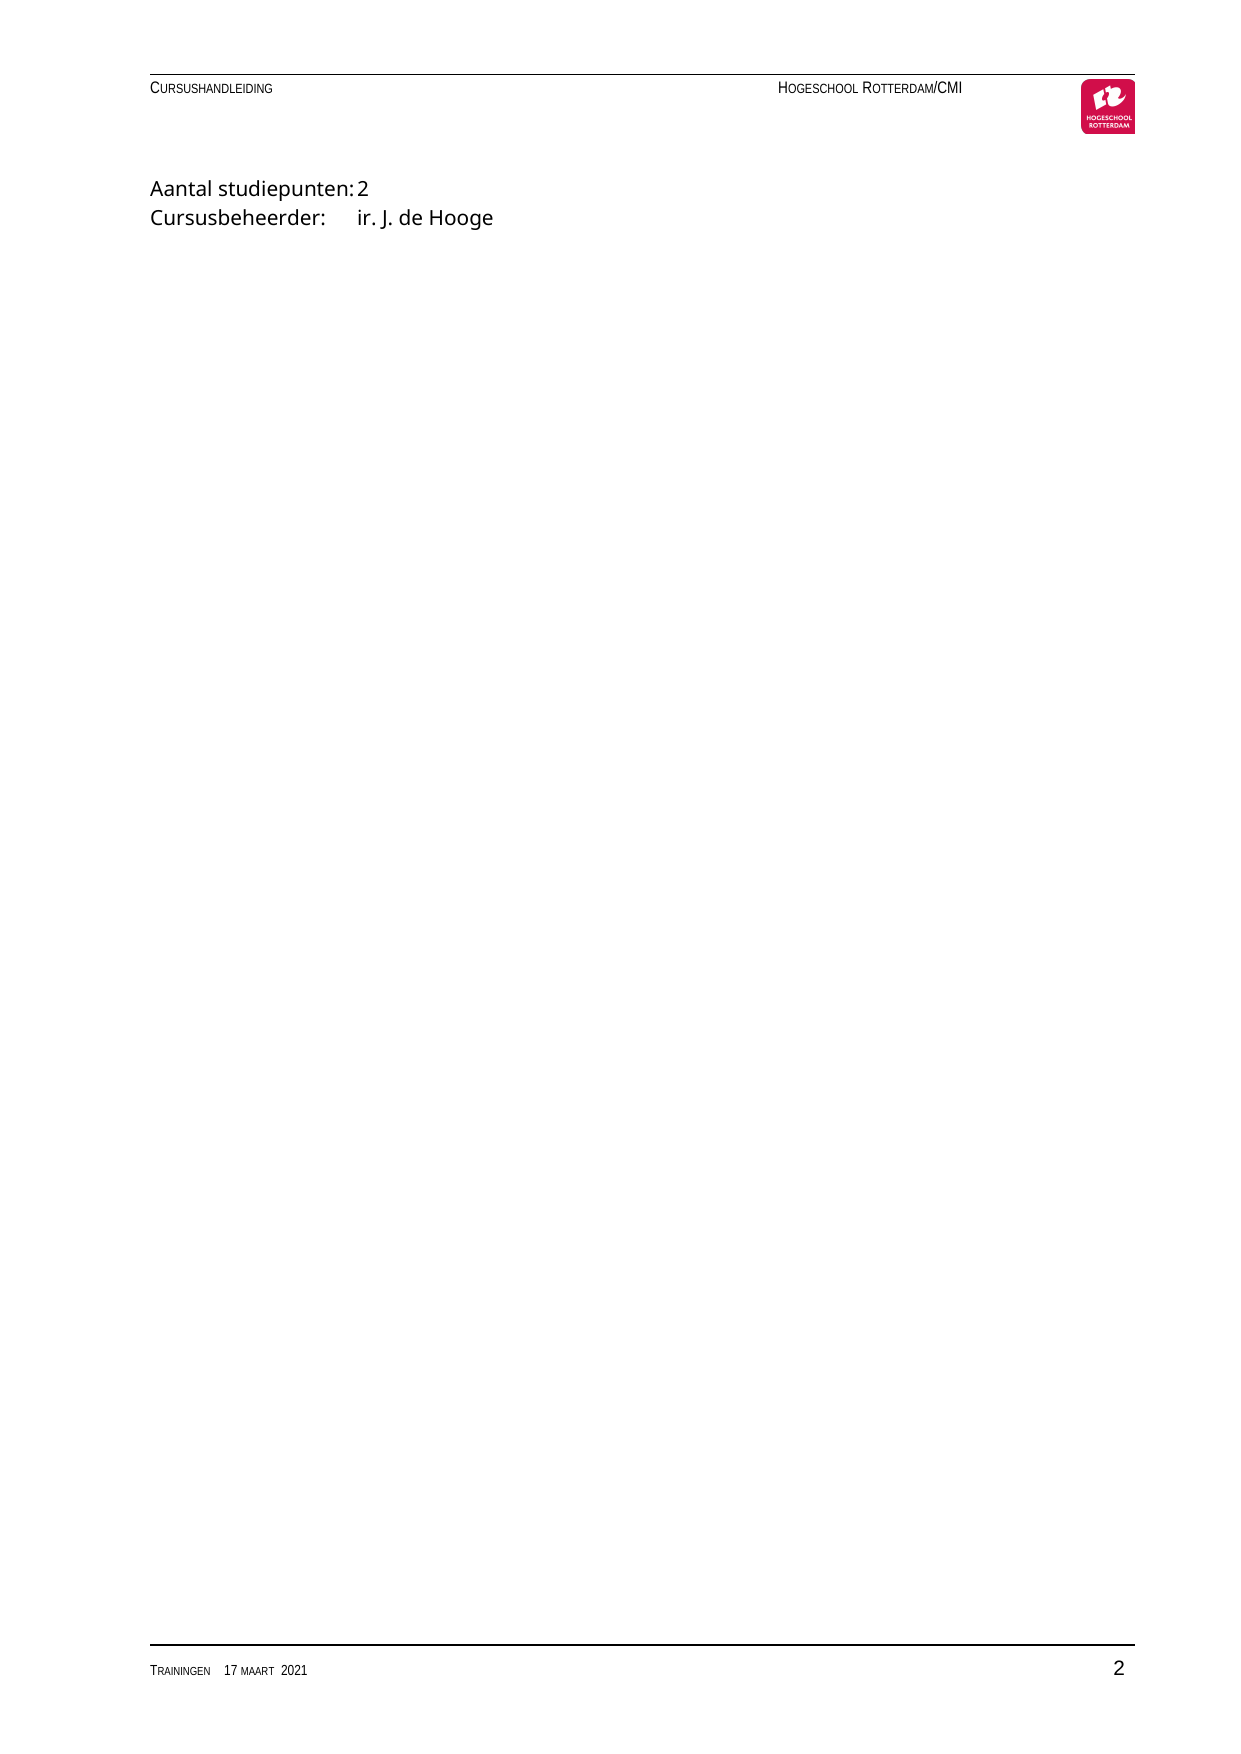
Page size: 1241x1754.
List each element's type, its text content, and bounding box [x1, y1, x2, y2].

text Aantal studiepunten: 2 [150, 174, 1135, 203]
picture [1081, 79, 1135, 134]
text Cursusbeheerder: ir. J. de Hooge [150, 203, 1135, 231]
